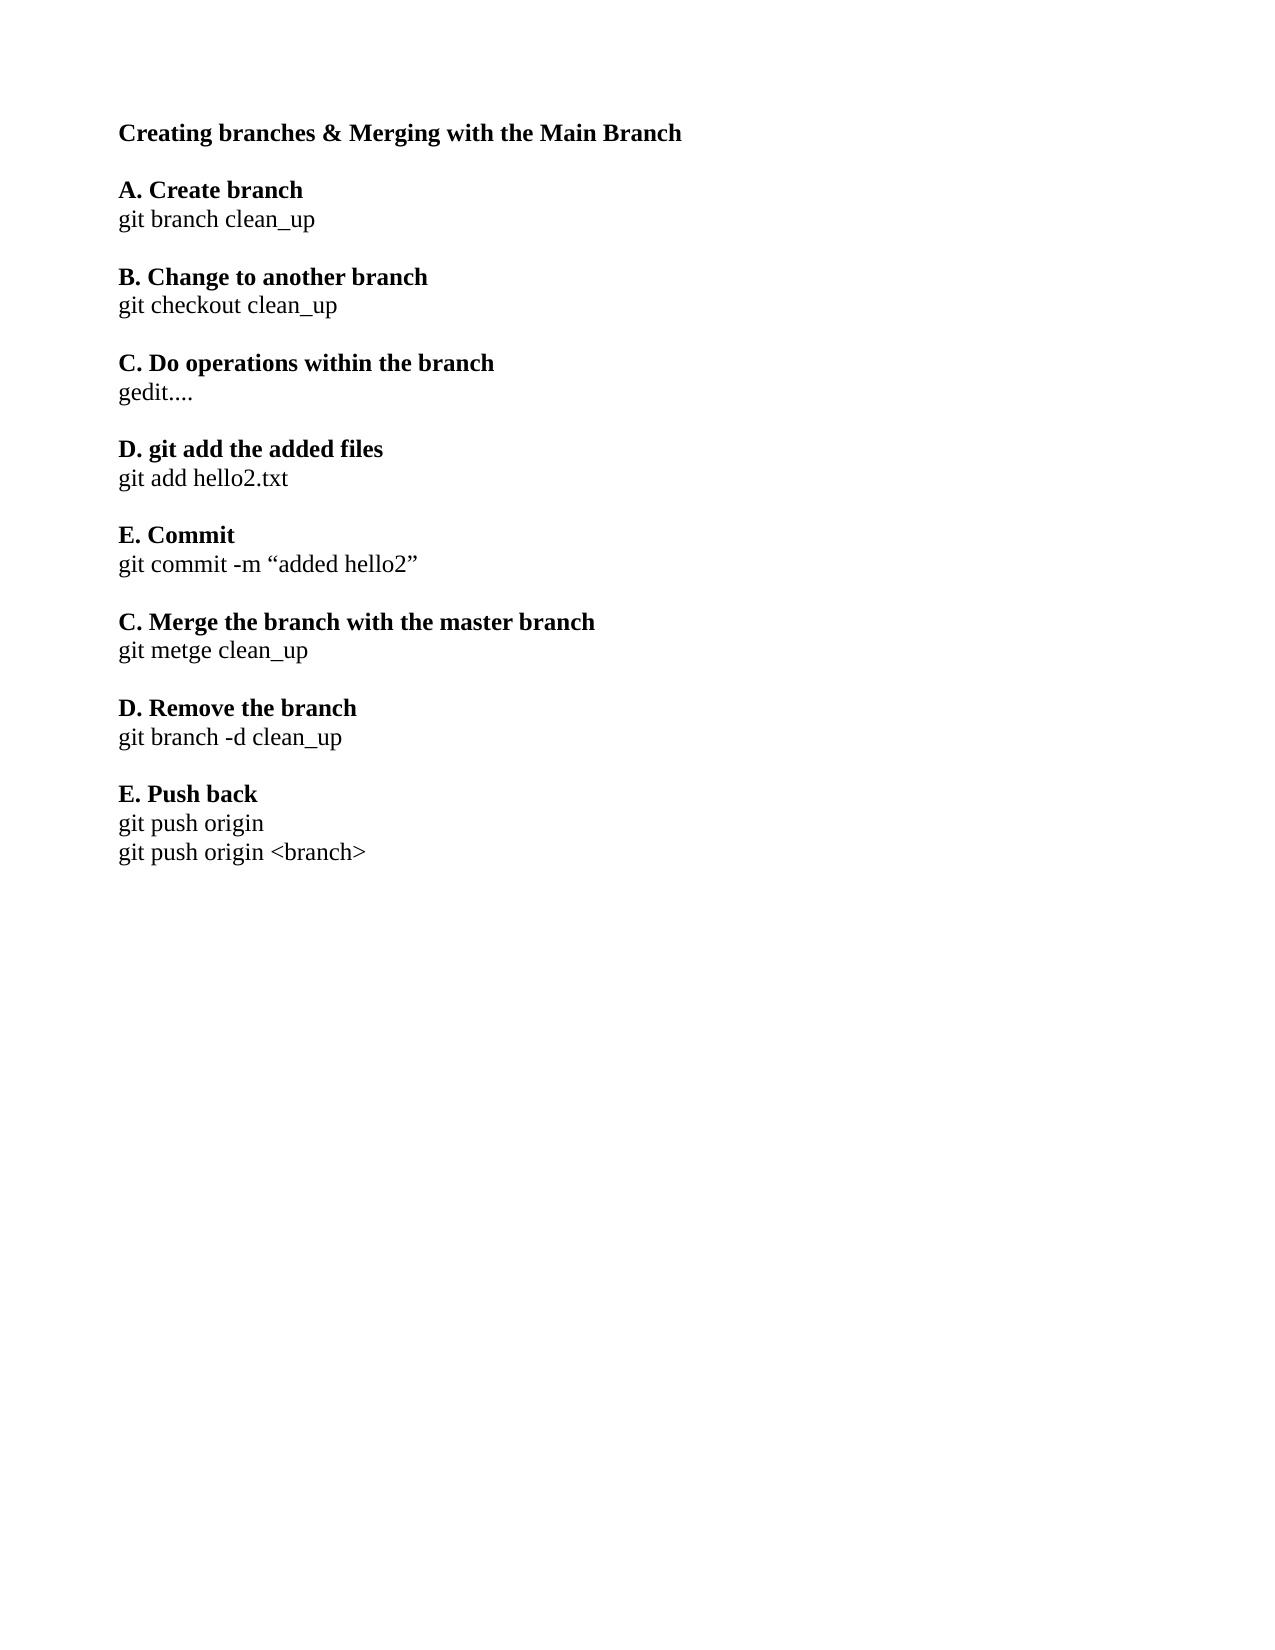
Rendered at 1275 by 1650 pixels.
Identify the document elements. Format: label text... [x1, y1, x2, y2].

text git checkout clean_up [118, 291, 1157, 319]
text git push origin <branch> [118, 837, 1157, 866]
text git metge clean_up [118, 636, 1157, 664]
text E. Commit [118, 521, 1157, 549]
text gedit.... [118, 377, 1157, 406]
text C. Do operations within the branch [118, 348, 1157, 377]
text B. Change to another branch [118, 262, 1157, 291]
text git branch clean_up [118, 204, 1157, 233]
text git commit -m “added hello2” [118, 549, 1157, 578]
text git push origin [118, 808, 1157, 837]
text Creating branches & Merging with the Main Branch [118, 118, 1157, 147]
text D. git add the added files [118, 434, 1157, 463]
text E. Push back [118, 779, 1157, 808]
text A. Create branch [118, 176, 1157, 204]
text D. Remove the branch git branch -d clean_up [118, 693, 1157, 751]
text git add hello2.txt [118, 463, 1157, 492]
text C. Merge the branch with the master branch [118, 607, 1157, 636]
